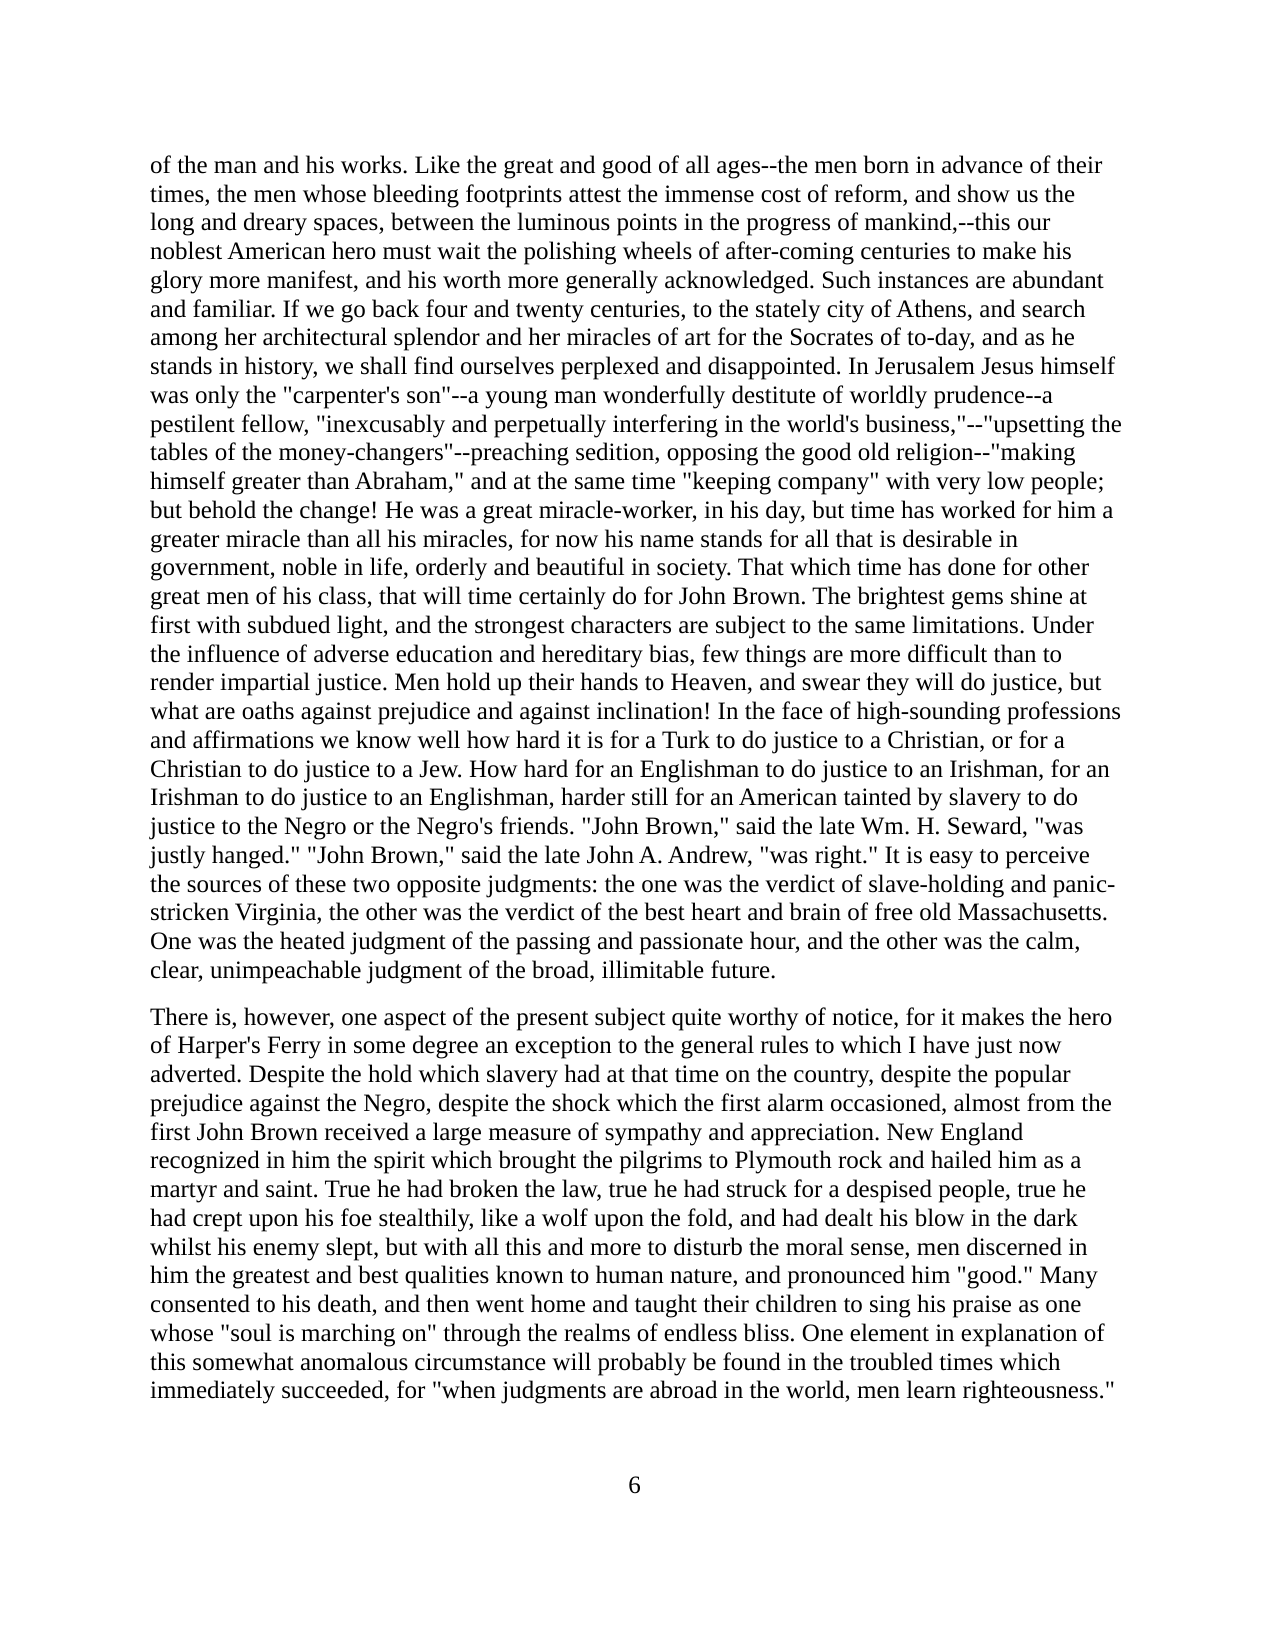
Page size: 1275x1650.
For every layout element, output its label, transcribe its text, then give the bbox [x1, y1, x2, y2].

text There is, however, one aspect of the present subject quite worthy of notice, for it makes the hero of Harper's Ferry in some degree an exception to the general rules to which I have just now adverted. Despite the hold which slavery had at that time on the country, despite the popular prejudice against the Negro, despite the shock which the first alarm occasioned, almost from the first John Brown received a large measure of sympathy and appreciation. New England recognized in him the spirit which brought the pilgrims to Plymouth rock and hailed him as a martyr and saint. True he had broken the law, true he had struck for a despised people, true he had crept upon his foe stealthily, like a wolf upon the fold, and had dealt his blow in the dark whilst his enemy slept, but with all this and more to disturb the moral sense, men discerned in him the greatest and best qualities known to human nature, and pronounced him "good." Many consented to his death, and then went home and taught their children to sing his praise as one whose "soul is marching on" through the realms of endless bliss. One element in explanation of this somewhat anomalous circumstance will probably be found in the troubled times which immediately succeeded, for "when judgments are abroad in the world, men learn righteousness." [150, 1002, 1125, 1404]
text of the man and his works. Like the great and good of all ages--the men born in advance of their times, the men whose bleeding footprints attest the immense cost of reform, and show us the long and dreary spaces, between the luminous points in the progress of mankind,--this our noblest American hero must wait the polishing wheels of after-coming centuries to make his glory more manifest, and his worth more generally acknowledged. Such instances are abundant and familiar. If we go back four and twenty centuries, to the stately city of Athens, and search among her architectural splendor and her miracles of art for the Socrates of to-day, and as he stands in history, we shall find ourselves perplexed and disappointed. In Jerusalem Jesus himself was only the "carpenter's son"--a young man wonderfully destitute of worldly prudence--a pestilent fellow, "inexcusably and perpetually interfering in the world's business,"--"upsetting the tables of the money-changers"--preaching sedition, opposing the good old religion--"making himself greater than Abraham," and at the same time "keeping company" with very low people; but behold the change! He was a great miracle-worker, in his day, but time has worked for him a greater miracle than all his miracles, for now his name stands for all that is desirable in government, noble in life, orderly and beautiful in society. That which time has done for other great men of his class, that will time certainly do for John Brown. The brightest gems shine at first with subdued light, and the strongest characters are subject to the same limitations. Under the influence of adverse education and hereditary bias, few things are more difficult than to render impartial justice. Men hold up their hands to Heaven, and swear they will do justice, but what are oaths against prejudice and against inclination! In the face of high-sounding professions and affirmations we know well how hard it is for a Turk to do justice to a Christian, or for a Christian to do justice to a Jew. How hard for an Englishman to do justice to an Irishman, for an Irishman to do justice to an Englishman, harder still for an American tainted by slavery to do justice to the Negro or the Negro's friends. "John Brown," said the late Wm. H. Seward, "was justly hanged." "John Brown," said the late John A. Andrew, "was right." It is easy to perceive the sources of these two opposite judgments: the one was the verdict of slave-holding and panic-stricken Virginia, the other was the verdict of the best heart and brain of free old Massachusetts. One was the heated judgment of the passing and passionate hour, and the other was the calm, clear, unimpeachable judgment of the broad, illimitable future. [150, 150, 1125, 984]
